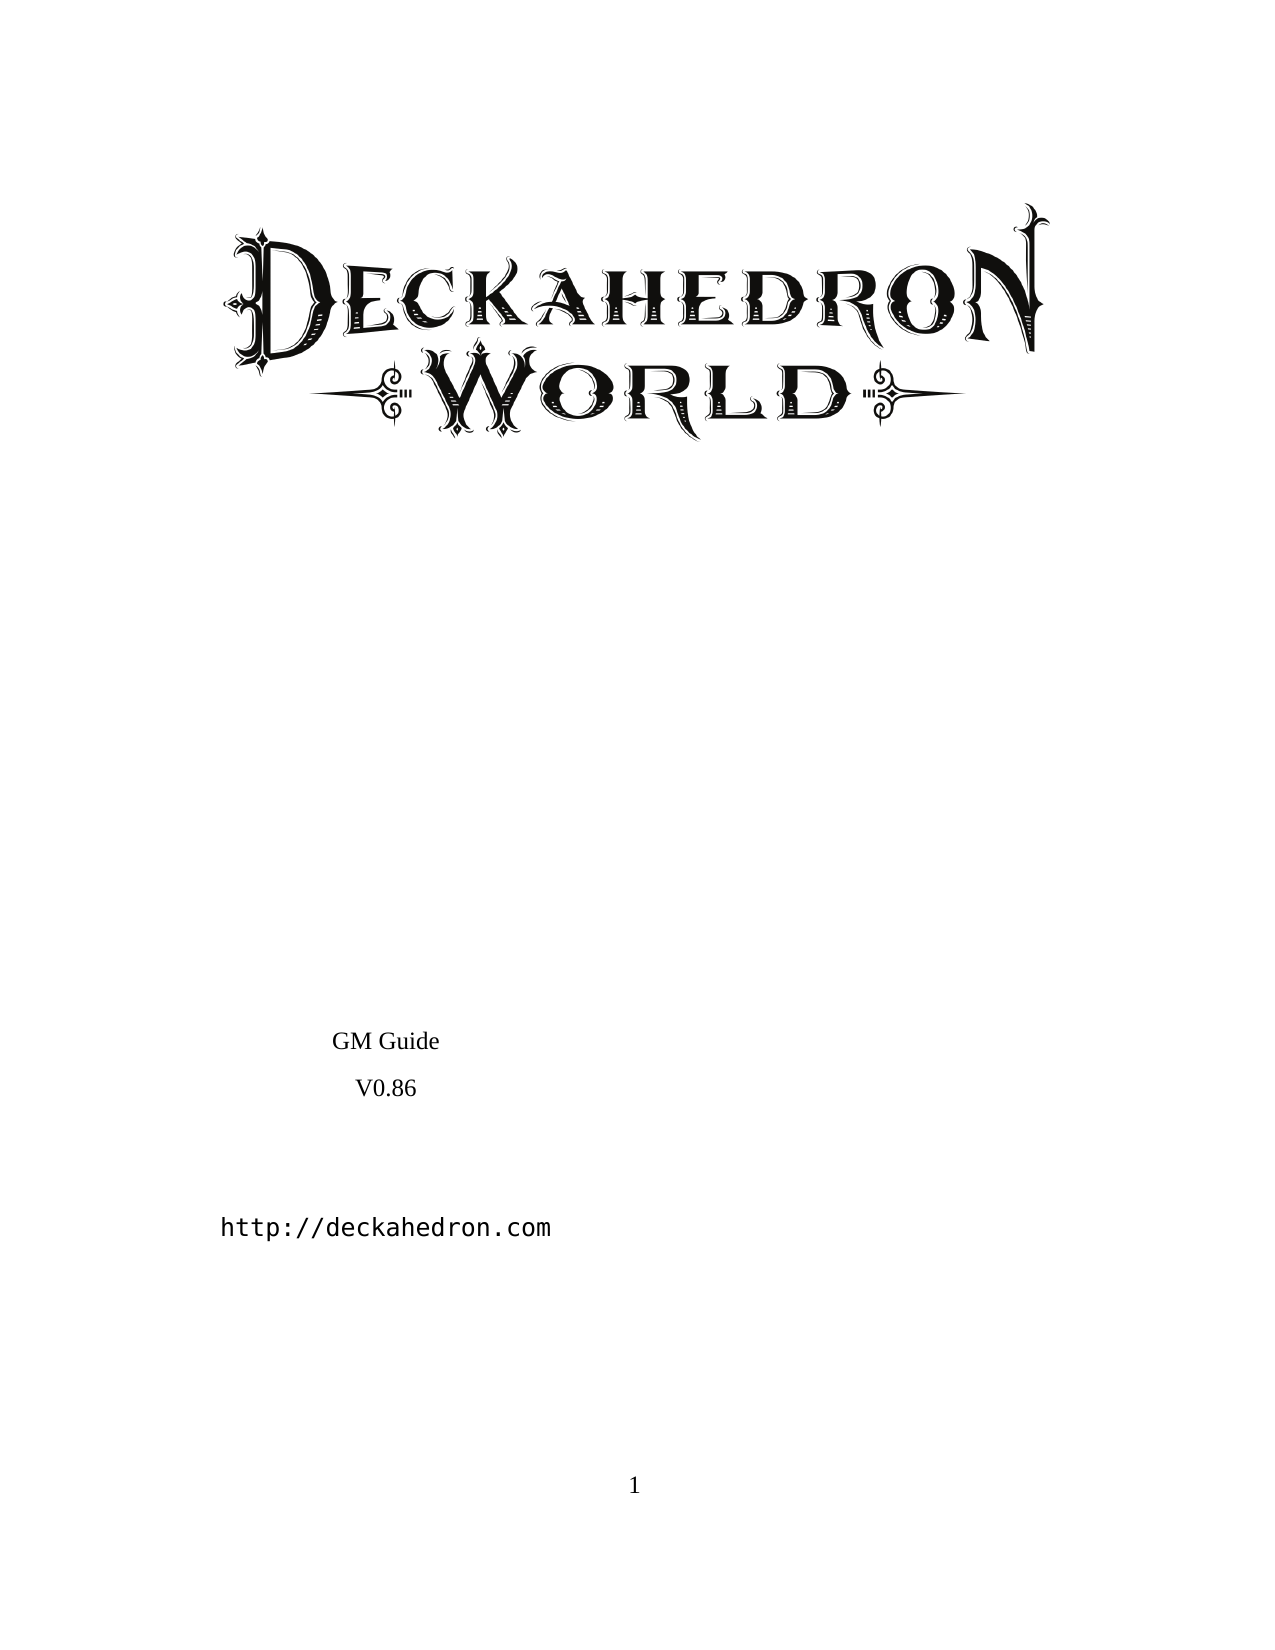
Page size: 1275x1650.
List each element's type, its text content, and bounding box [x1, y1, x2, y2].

picture [148, 150, 1125, 522]
subtitle V0.86 [150, 1073, 621, 1102]
subtitle GM Guide [150, 1026, 621, 1055]
subtitle http://deckahedron.com [150, 1213, 621, 1242]
